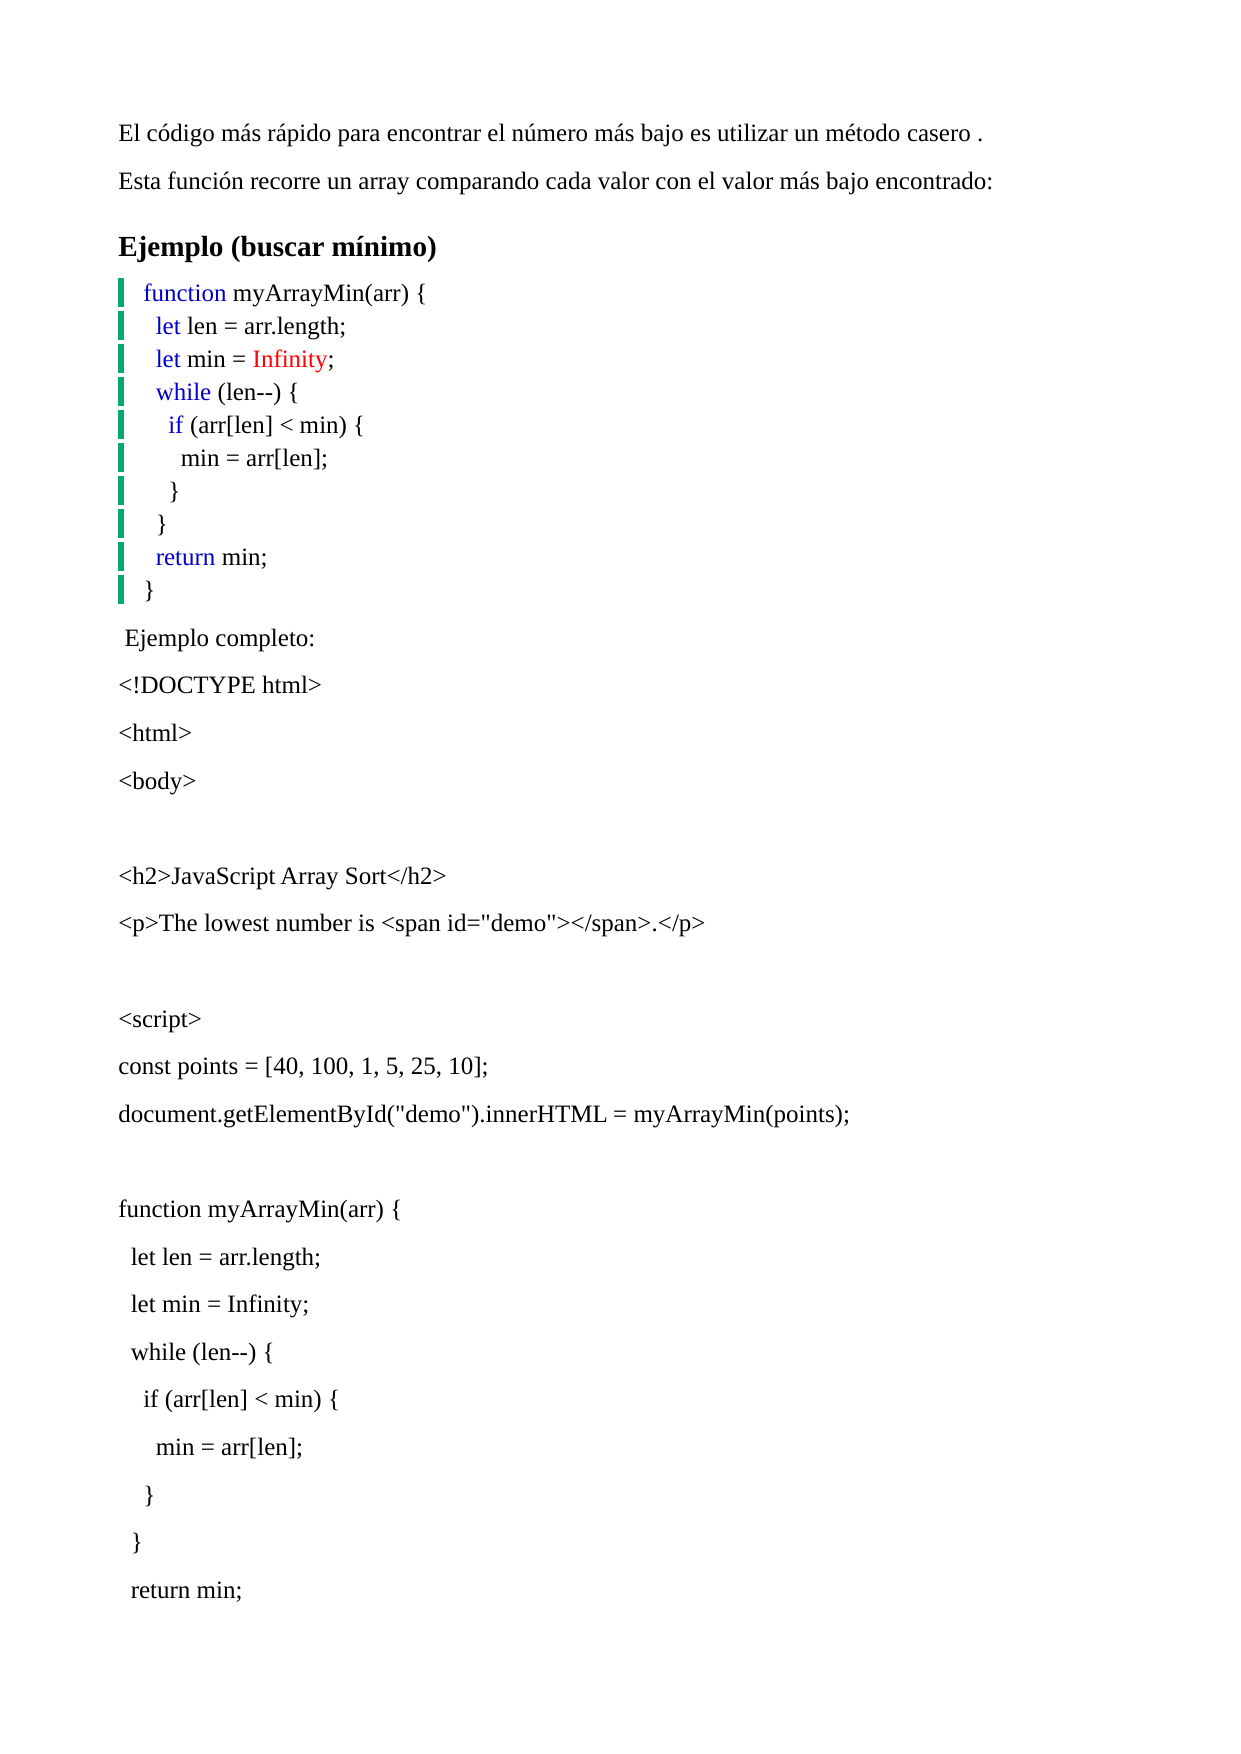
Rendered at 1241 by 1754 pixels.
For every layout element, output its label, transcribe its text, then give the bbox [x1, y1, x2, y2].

text if (arr[len] < min) { [118, 1384, 1122, 1413]
text function myArrayMin(arr) { [118, 1194, 1122, 1223]
text min = arr[len]; [118, 1432, 1122, 1461]
text Esta función recorre un array comparando cada valor con el valor más bajo encontrado: [118, 166, 1122, 194]
text return min; [118, 1575, 1122, 1604]
subtitle Ejemplo (buscar mínimo) [118, 229, 1122, 262]
text <script> [118, 1004, 1122, 1032]
text } [118, 1480, 1122, 1508]
text <p>The lowest number is <span id="demo"></span>.</p> [118, 908, 1122, 937]
text } [118, 1527, 1122, 1556]
text document.getElementById("demo").innerHTML = myArrayMin(points); [118, 1099, 1122, 1128]
text const points = [40, 100, 1, 5, 25, 10]; [118, 1051, 1122, 1080]
text <html> [118, 718, 1122, 747]
text while (len--) { [118, 1337, 1122, 1366]
text <!DOCTYPE html> [118, 671, 1122, 699]
text El código más rápido para encontrar el número más bajo es utilizar un método casero . [118, 118, 1122, 147]
text Ejemplo completo: [118, 623, 1122, 652]
text <body> [118, 766, 1122, 794]
text function myArrayMin(arr) { let len = arr.length; let min = Infinity; while (len--) { if (arr[len] < min) { min = arr[len]; } } return min; } [118, 278, 1122, 604]
text let min = Infinity; [118, 1289, 1122, 1318]
text <h2>JavaScript Array Sort</h2> [118, 861, 1122, 890]
text let len = arr.length; [118, 1242, 1122, 1271]
